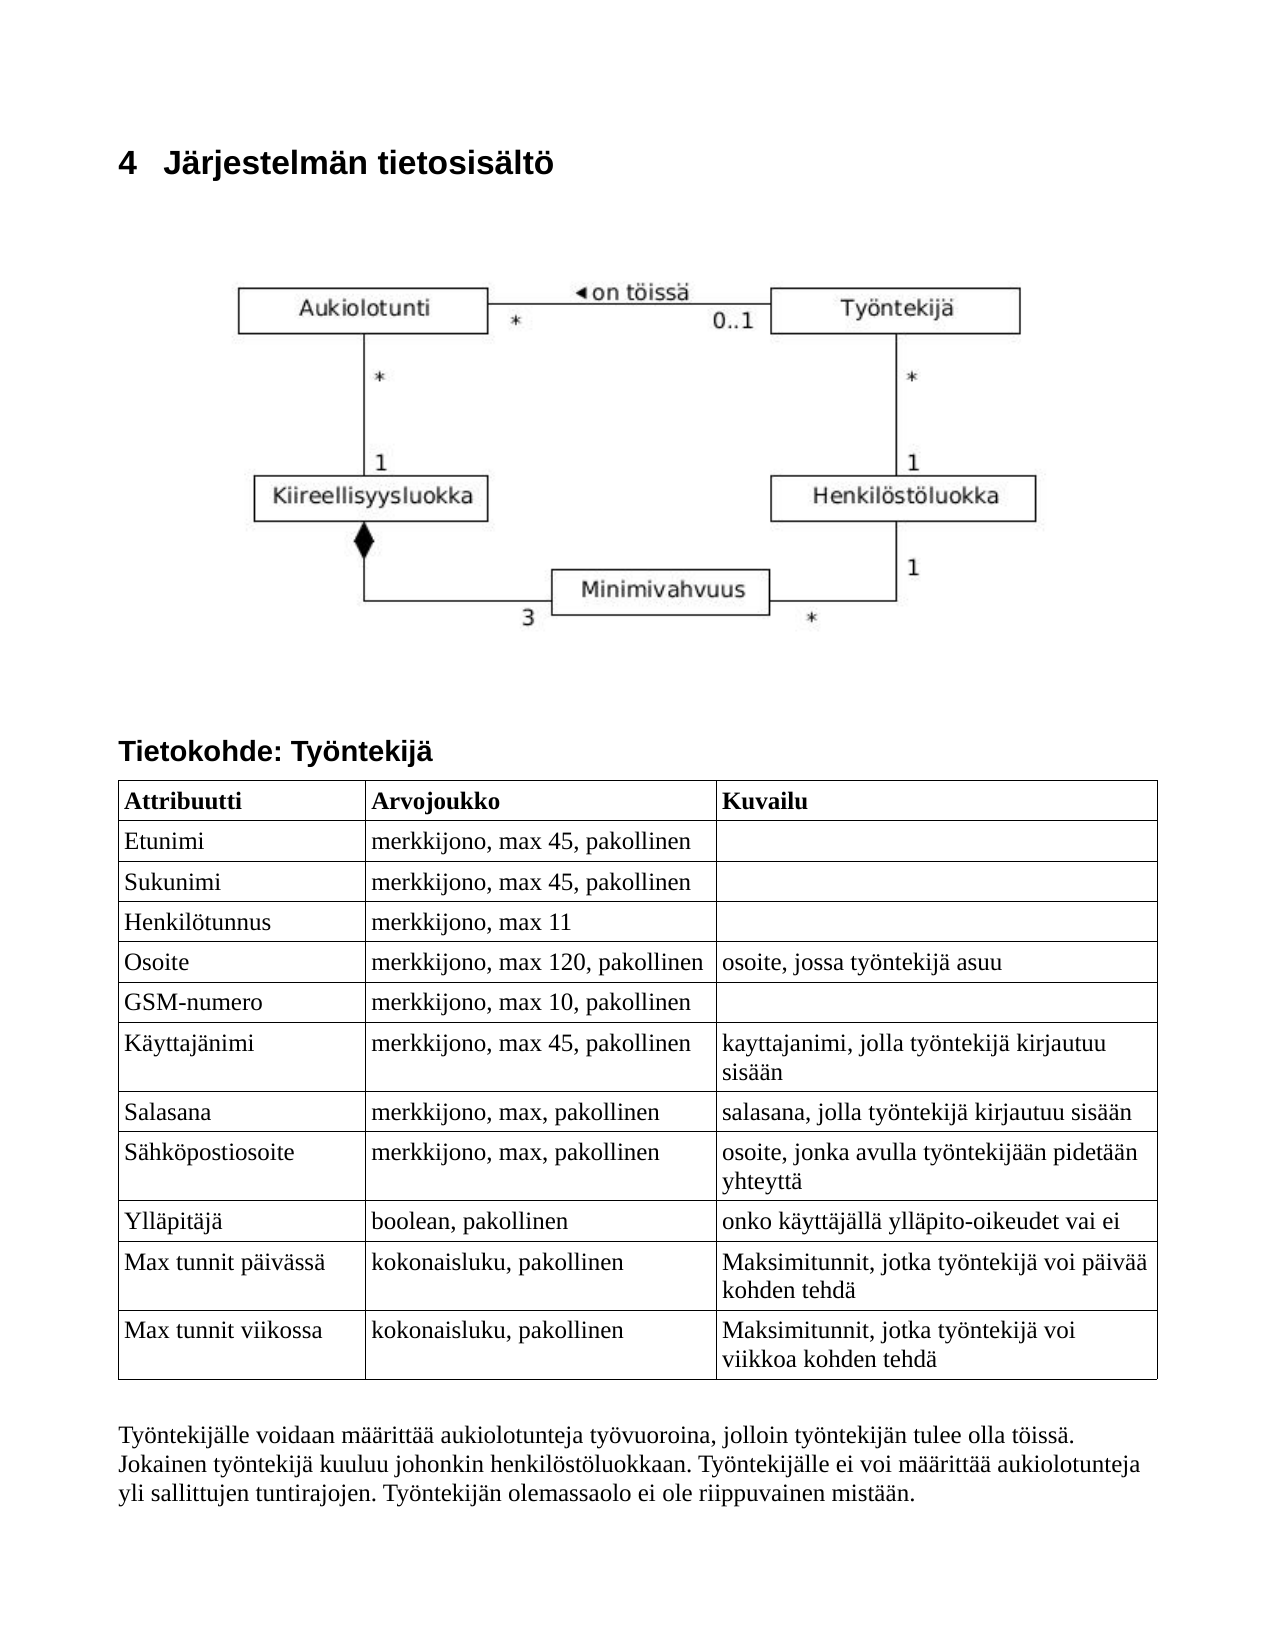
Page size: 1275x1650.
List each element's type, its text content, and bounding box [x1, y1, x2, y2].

table_cell osoite, jossa työntekijä asuu [717, 942, 1157, 982]
table_cell Etunimi [119, 821, 365, 861]
table_cell Käyttajänimi [119, 1023, 365, 1091]
table_cell Salasana [119, 1092, 365, 1131]
table_cell Ylläpitäjä [119, 1201, 365, 1241]
table_cell Sähköpostiosoite [119, 1132, 365, 1200]
table_cell merkkijono, max 11 [366, 902, 716, 941]
table_cell merkkijono, max 120, pakollinen [366, 942, 716, 982]
table_header Arvojoukko [366, 781, 716, 820]
table_cell [717, 902, 1157, 941]
table_cell merkkijono, max, pakollinen [366, 1092, 716, 1131]
table_cell Maksimitunnit, jotka työntekijä voi viikkoa kohden tehdä [717, 1311, 1157, 1379]
table_cell [717, 862, 1157, 901]
table_cell merkkijono, max 10, pakollinen [366, 983, 716, 1022]
table_cell kayttajanimi, jolla työntekijä kirjautuu sisään [717, 1023, 1157, 1091]
table_cell merkkijono, max 45, pakollinen [366, 821, 716, 861]
table_cell Max tunnit päivässä [119, 1242, 365, 1310]
table_cell [717, 983, 1157, 1022]
text Työntekijälle voidaan määrittää aukiolotunteja työvuoroina, jolloin työntekijän tulee olla töissä. Jokainen työntekijä kuuluu johonkin henkilöstöluokkaan. Työntekijälle ei voi määrittää aukiolotunteja yli sallittujen tuntirajojen. Työntekijän olemassaolo ei ole riippuvainen mistään. [118, 1420, 1157, 1506]
table_cell salasana, jolla työntekijä kirjautuu sisään [717, 1092, 1157, 1131]
table_cell GSM-numero [119, 983, 365, 1022]
table_header Kuvailu [717, 781, 1157, 820]
table_cell merkkijono, max 45, pakollinen [366, 1023, 716, 1091]
subtitle Järjestelmän tietosisältö [118, 143, 1157, 182]
subtitle Tietokohde: Työntekijä [118, 734, 1157, 768]
table_cell kokonaisluku, pakollinen [366, 1242, 716, 1310]
table_cell Osoite [119, 942, 365, 982]
table_cell Max tunnit viikossa [119, 1311, 365, 1379]
table_cell kokonaisluku, pakollinen [366, 1311, 716, 1379]
table_cell onko käyttäjällä ylläpito-oikeudet vai ei [717, 1201, 1157, 1241]
table_cell osoite, jonka avulla työntekijään pidetään yhteyttä [717, 1132, 1157, 1200]
picture [207, 194, 1068, 663]
table_cell merkkijono, max, pakollinen [366, 1132, 716, 1200]
table_cell Sukunimi [119, 862, 365, 901]
table_cell merkkijono, max 45, pakollinen [366, 862, 716, 901]
table_header Attribuutti [119, 781, 365, 820]
table_cell Henkilötunnus [119, 902, 365, 941]
table_cell Maksimitunnit, jotka työntekijä voi päivää kohden tehdä [717, 1242, 1157, 1310]
table_cell [717, 821, 1157, 861]
table_cell boolean, pakollinen [366, 1201, 716, 1241]
